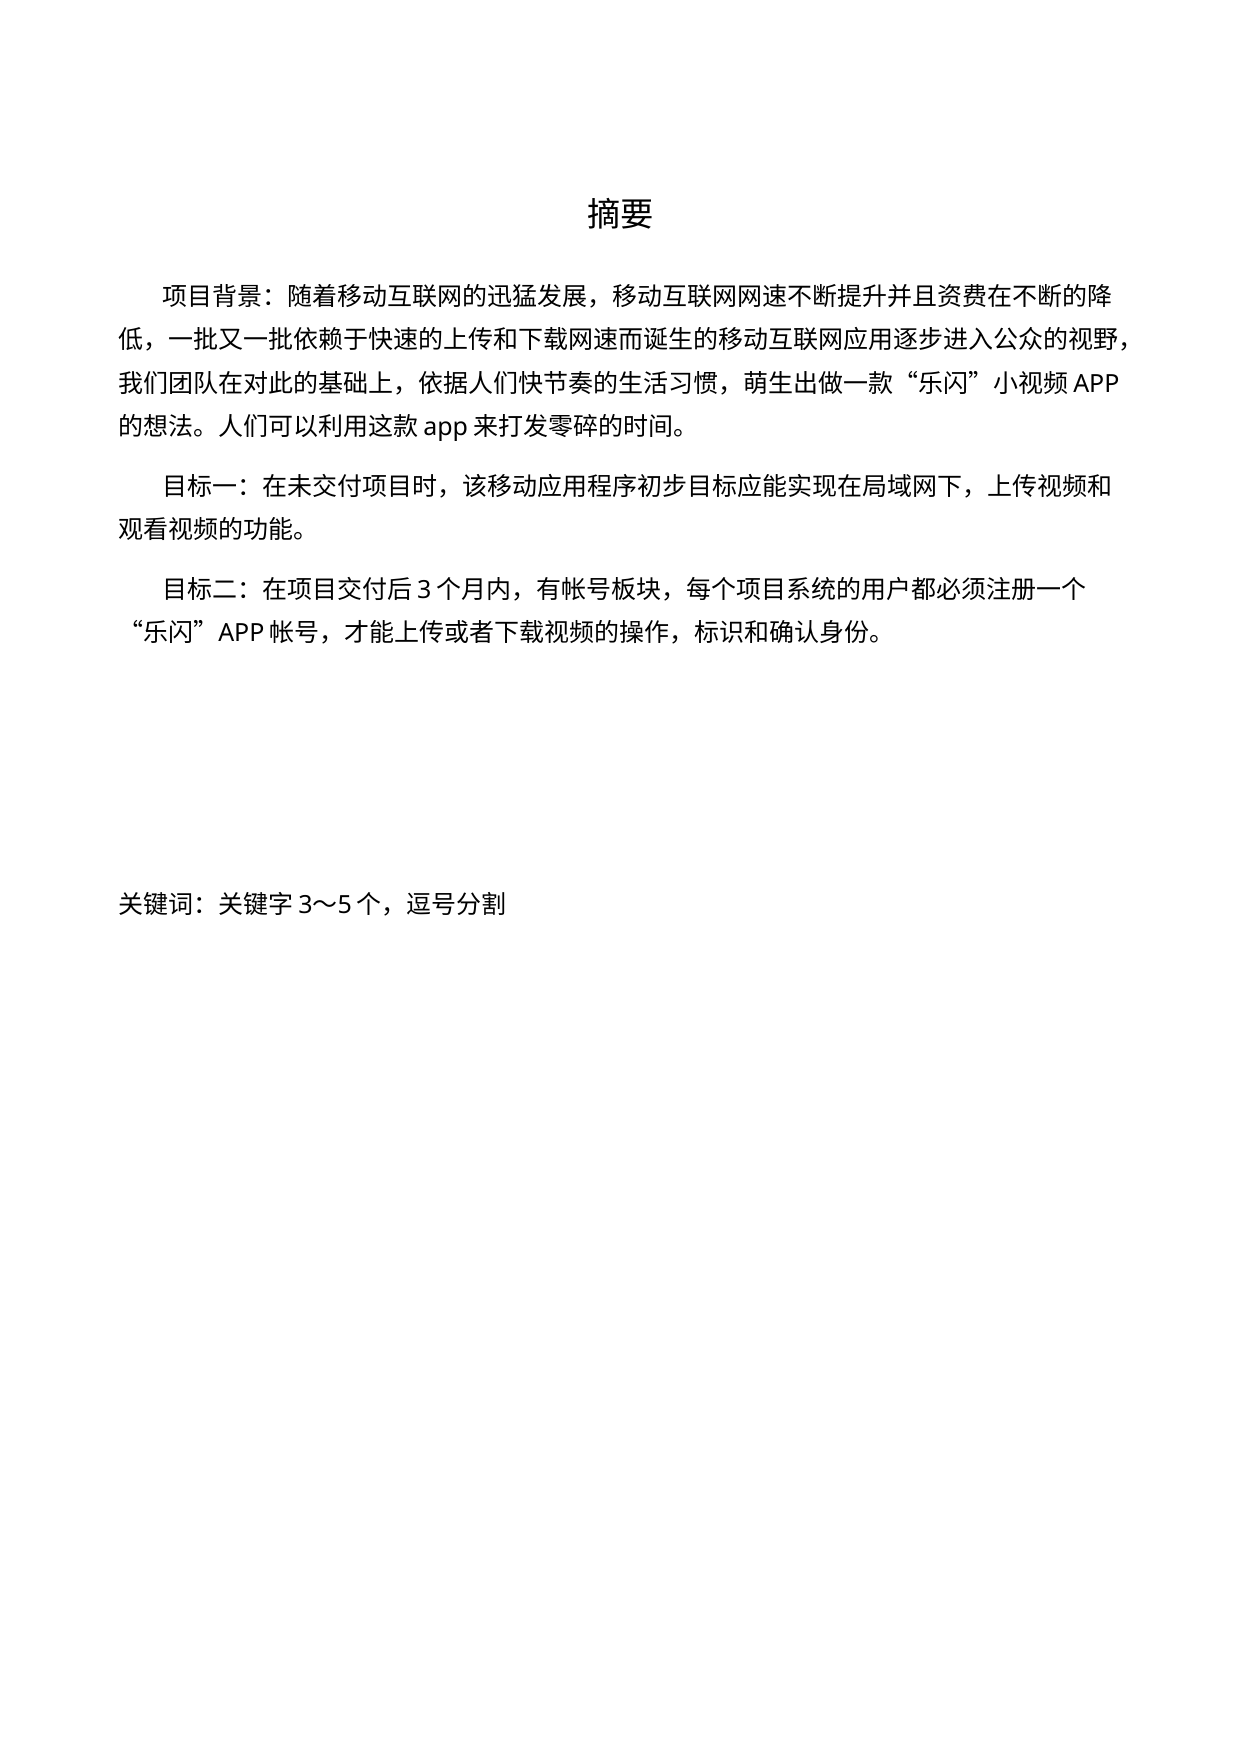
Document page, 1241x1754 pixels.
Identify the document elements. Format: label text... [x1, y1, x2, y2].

text 项目背景：随着移动互联网的迅猛发展，移动互联网网速不断提升并且资费在不断的降低，一批又一批依赖于快速的上传和下载网速而诞生的移动互联网应用逐步进入公众的视野，我们团队在对此的基础上，依据人们快节奏的生活习惯，萌生出做一款“乐闪”小视频APP的想法。人们可以利用这款app来打发零碎的时间。 [118, 276, 1122, 443]
text 目标二：在项目交付后3个月内，有帐号板块，每个项目系统的用户都必须注册一个“乐闪”APP帐号，才能上传或者下载视频的操作，标识和确认身份。 [118, 569, 1122, 649]
subtitle 摘要 [118, 188, 1122, 236]
text 目标一：在未交付项目时，该移动应用程序初步目标应能实现在局域网下，上传视频和观看视频的功能。 [118, 466, 1122, 546]
text 关键词：关键字3～5个，逗号分割 [118, 884, 1122, 921]
